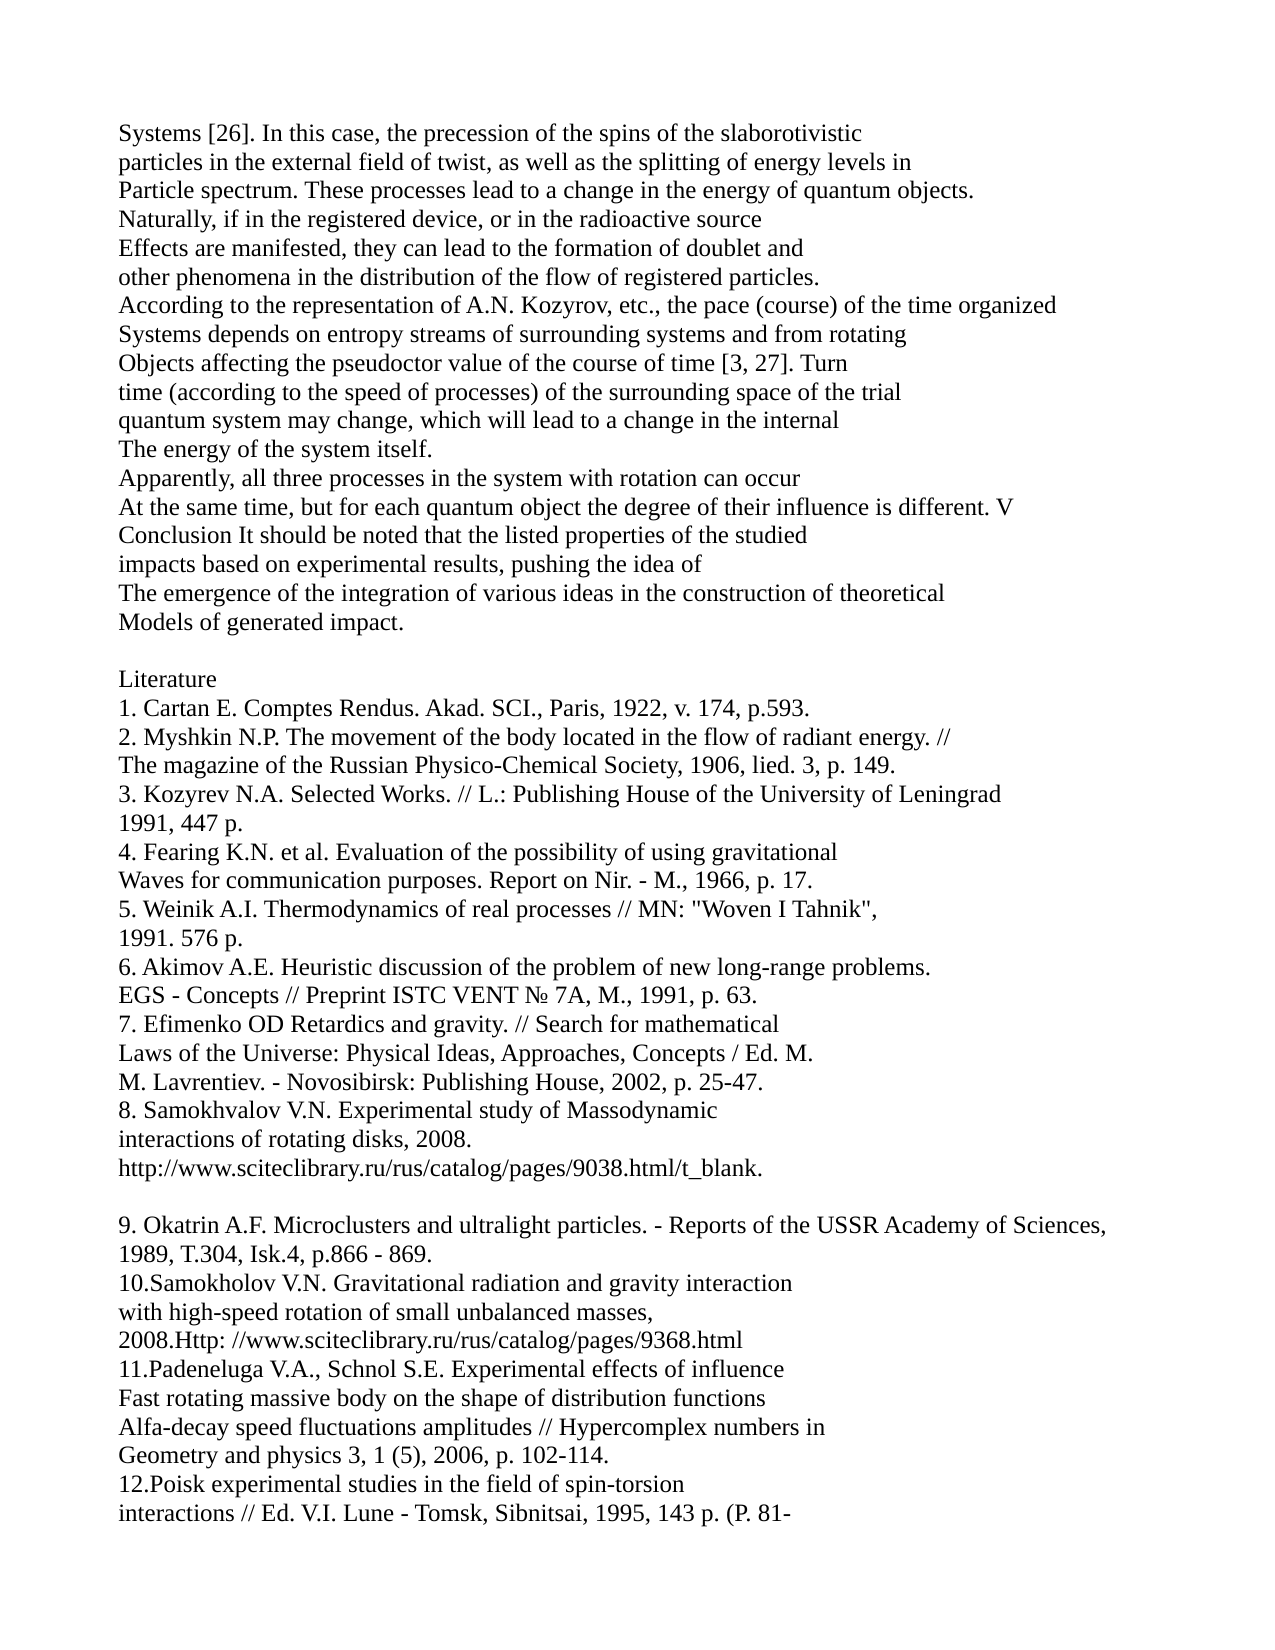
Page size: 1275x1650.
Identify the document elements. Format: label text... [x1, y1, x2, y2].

text interactions of rotating disks, 2008. [118, 1124, 1157, 1153]
text Objects affecting the pseudoctor value of the course of time [3, 27]. Turn [118, 348, 1157, 377]
text 6. Akimov A.E. Heuristic discussion of the problem of new long-range problems. [118, 952, 1157, 981]
text 2008.Http: //www.sciteclibrary.ru/rus/catalog/pages/9368.html [118, 1326, 1157, 1354]
text Geometry and physics 3, 1 (5), 2006, p. 102-114. [118, 1441, 1157, 1469]
text Models of generated impact. [118, 607, 1157, 636]
text http://www.sciteclibrary.ru/rus/catalog/pages/9038.html/t_blank. [118, 1153, 1157, 1182]
text Systems [26]. In this case, the precession of the spins of the slaborotivistic [118, 118, 1157, 147]
text 11.Padeneluga V.A., Schnol S.E. Experimental effects of influence [118, 1354, 1157, 1383]
text Laws of the Universe: Physical Ideas, Approaches, Concepts / Ed. M. [118, 1038, 1157, 1067]
text 3. Kozyrev N.A. Selected Works. // L.: Publishing House of the University of Leningrad [118, 779, 1157, 808]
text interactions // Ed. V.I. Lune - Tomsk, Sibnitsai, 1995, 143 p. (P. 81- [118, 1498, 1157, 1527]
text 10.Samokholov V.N. Gravitational radiation and gravity interaction [118, 1268, 1157, 1297]
text time (according to the speed of processes) of the surrounding space of the trial [118, 377, 1157, 406]
text 7. Efimenko OD Retardics and gravity. // Search for mathematical [118, 1009, 1157, 1038]
text other phenomena in the distribution of the flow of registered particles. [118, 262, 1157, 291]
text Effects are manifested, they can lead to the formation of doublet and [118, 233, 1157, 262]
text 2. Myshkin N.P. The movement of the body located in the flow of radiant energy. // [118, 722, 1157, 751]
text 1991. 576 p. [118, 923, 1157, 952]
text The emergence of the integration of various ideas in the construction of theoretical [118, 578, 1157, 607]
text EGS - Concepts // Preprint ISTC VENT № 7A, M., 1991, p. 63. [118, 981, 1157, 1009]
text At the same time, but for each quantum object the degree of their influence is different. V [118, 492, 1157, 521]
text 9. Okatrin A.F. Microclusters and ultralight particles. - Reports of the USSR Academy of Sciences, [118, 1211, 1157, 1239]
text 5. Weinik A.I. Thermodynamics of real processes // MN: "Woven I Tahnik", [118, 894, 1157, 923]
text Conclusion It should be noted that the listed properties of the studied [118, 521, 1157, 549]
text Naturally, if in the registered device, or in the radioactive source [118, 204, 1157, 233]
text 1991, 447 p. [118, 808, 1157, 837]
text 12.Poisk experimental studies in the field of spin-torsion [118, 1469, 1157, 1498]
text Alfa-decay speed fluctuations amplitudes // Hypercomplex numbers in [118, 1412, 1157, 1441]
text 8. Samokhvalov V.N. Experimental study of Massodynamic [118, 1096, 1157, 1124]
text M. Lavrentiev. - Novosibirsk: Publishing House, 2002, p. 25-47. [118, 1067, 1157, 1096]
text with high-speed rotation of small unbalanced masses, [118, 1297, 1157, 1326]
text 1. Cartan E. Comptes Rendus. Akad. SCI., Paris, 1922, v. 174, p.593. [118, 693, 1157, 722]
text quantum system may change, which will lead to a change in the internal [118, 406, 1157, 434]
text Literature [118, 664, 1157, 693]
text 4. Fearing K.N. et al. Evaluation of the possibility of using gravitational [118, 837, 1157, 866]
text Particle spectrum. These processes lead to a change in the energy of quantum objects. [118, 176, 1157, 204]
text Waves for communication purposes. Report on Nir. - M., 1966, p. 17. [118, 866, 1157, 894]
text Systems depends on entropy streams of surrounding systems and from rotating [118, 319, 1157, 348]
text Apparently, all three processes in the system with rotation can occur [118, 463, 1157, 492]
text 1989, T.304, Isk.4, p.866 - 869. [118, 1239, 1157, 1268]
text Fast rotating massive body on the shape of distribution functions [118, 1383, 1157, 1412]
text According to the representation of A.N. Kozyrov, etc., the pace (course) of the time organized [118, 291, 1157, 319]
text The magazine of the Russian Physico-Chemical Society, 1906, lied. 3, p. 149. [118, 751, 1157, 779]
text particles in the external field of twist, as well as the splitting of energy levels in [118, 147, 1157, 176]
text The energy of the system itself. [118, 434, 1157, 463]
text impacts based on experimental results, pushing the idea of [118, 549, 1157, 578]
